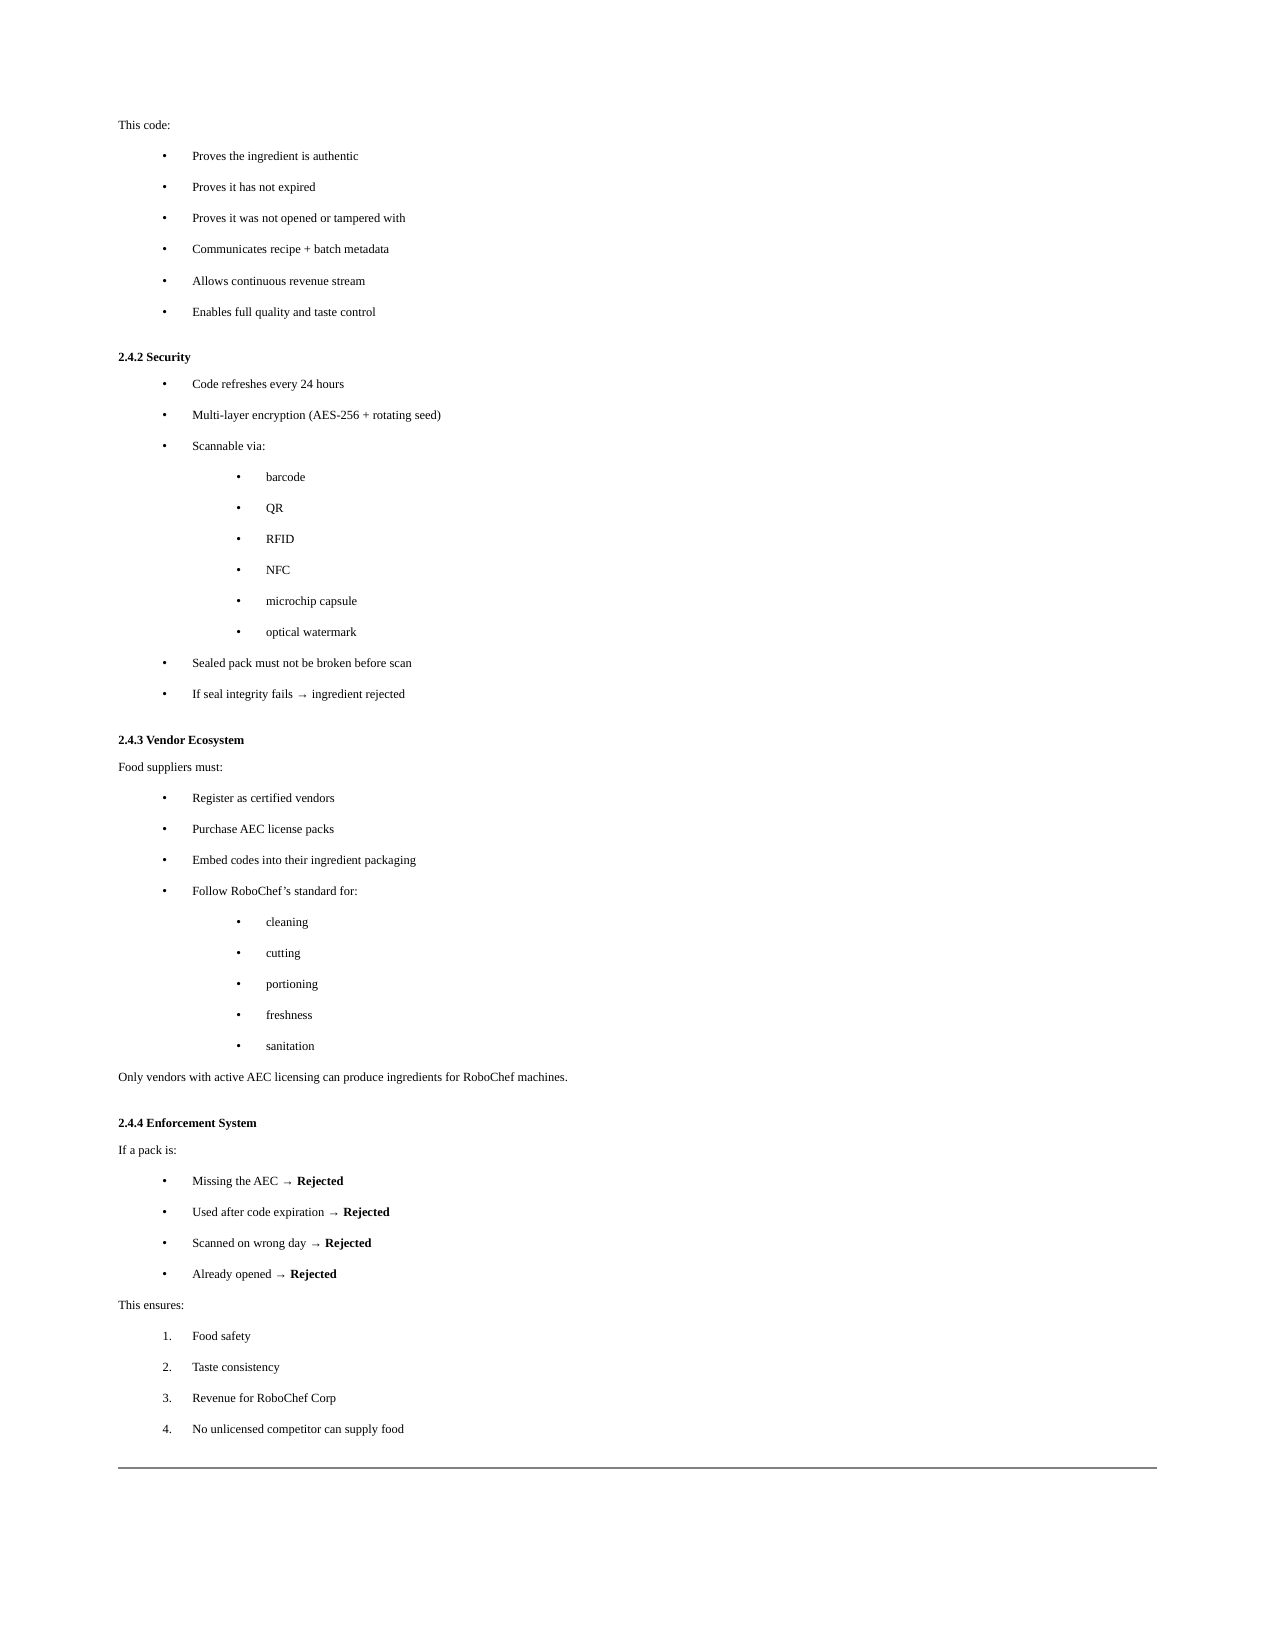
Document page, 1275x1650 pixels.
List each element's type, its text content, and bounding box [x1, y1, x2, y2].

list No unlicensed competitor can supply food [162, 1422, 1157, 1436]
list Communicates recipe + batch metadata [162, 242, 1157, 257]
list Proves the ingredient is authentic [162, 149, 1157, 163]
text Only vendors with active AEC licensing can produce ingredients for RoboChef machines. [118, 1070, 1157, 1084]
list Scanned on wrong day → Rejected [162, 1236, 1157, 1250]
text Food suppliers must: [118, 760, 1157, 774]
list Already opened → Rejected [162, 1267, 1157, 1281]
list Enables full quality and taste control [162, 304, 1157, 319]
subtitle 2.4.3 Vendor Ecosystem [118, 733, 1157, 747]
list Follow RoboChef’s standard for: [162, 884, 1157, 898]
list QR [236, 501, 1157, 515]
list cutting [236, 946, 1157, 960]
list If seal integrity fails → ingredient rejected [162, 687, 1157, 702]
list Missing the AEC → Rejected [162, 1174, 1157, 1188]
list Proves it has not expired [162, 180, 1157, 194]
list Proves it was not opened or tampered with [162, 211, 1157, 226]
subtitle 2.4.4 Enforcement System [118, 1116, 1157, 1130]
list Sealed pack must not be broken before scan [162, 656, 1157, 671]
text This ensures: [118, 1298, 1157, 1312]
list cleaning [236, 915, 1157, 929]
list Code refreshes every 24 hours [162, 377, 1157, 391]
list Purchase AEC license packs [162, 822, 1157, 836]
list Scannable via: [162, 439, 1157, 453]
list NFC [236, 563, 1157, 577]
list Revenue for RoboChef Corp [162, 1391, 1157, 1405]
list RFID [236, 532, 1157, 546]
list Register as certified vendors [162, 791, 1157, 805]
list freshness [236, 1008, 1157, 1022]
list Multi-layer encryption (AES-256 + rotating seed) [162, 408, 1157, 422]
list microchip capsule [236, 594, 1157, 608]
list Taste consistency [162, 1360, 1157, 1374]
list sanitation [236, 1039, 1157, 1053]
text If a pack is: [118, 1143, 1157, 1157]
list Used after code expiration → Rejected [162, 1205, 1157, 1219]
subtitle 2.4.2 Security [118, 350, 1157, 364]
list barcode [236, 470, 1157, 484]
list Food safety [162, 1329, 1157, 1343]
text This code: [118, 118, 1157, 132]
list portioning [236, 977, 1157, 991]
list Embed codes into their ingredient packaging [162, 853, 1157, 867]
list Allows continuous revenue stream [162, 273, 1157, 288]
list optical watermark [236, 625, 1157, 639]
